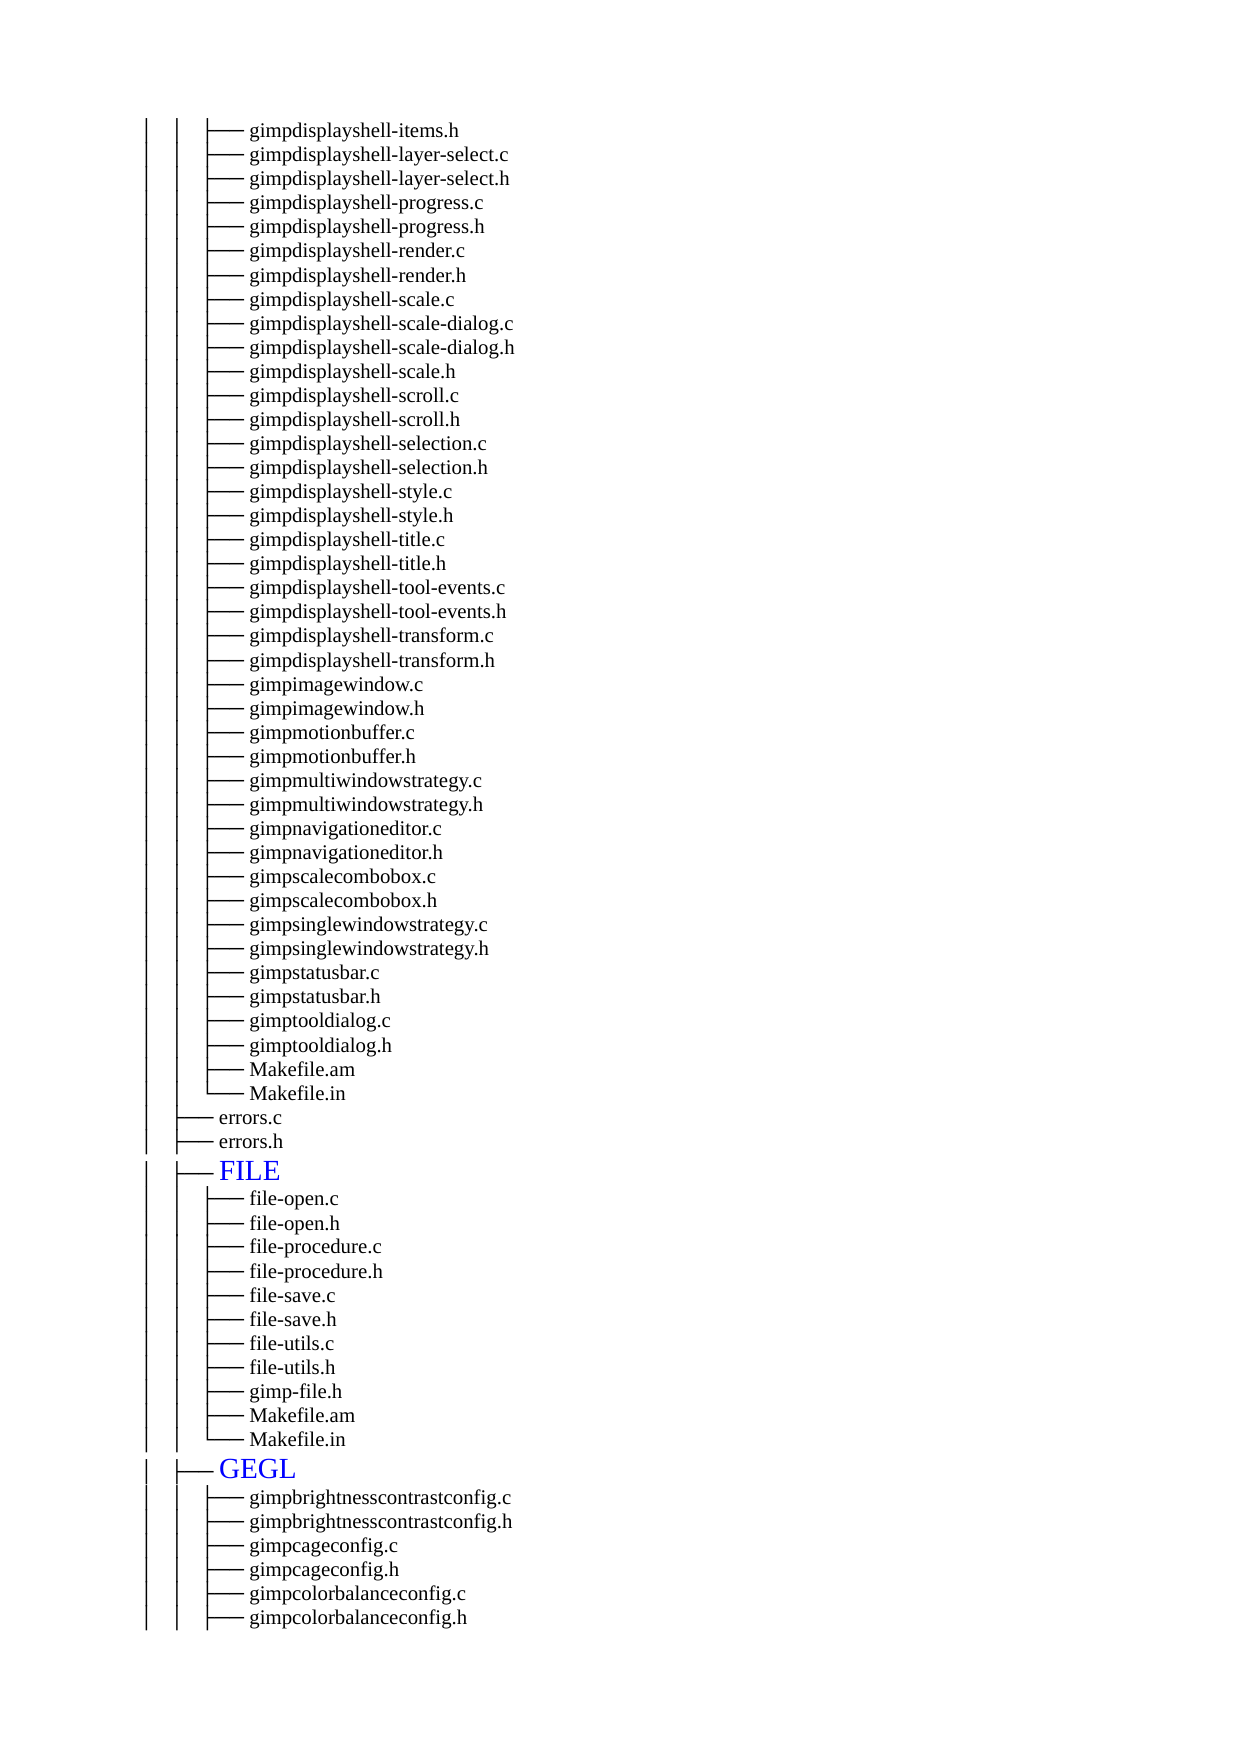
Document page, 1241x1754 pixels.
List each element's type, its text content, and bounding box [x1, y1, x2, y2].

text │ │ ├── gimpstatusbar.c [177, 960, 207, 984]
text │ │ ├── gimpcageconfig.h [118, 1557, 146, 1581]
text │ │ ├── file-procedure.c [208, 1234, 1122, 1258]
text │ │ ├── gimpcolorbalanceconfig.c [118, 1581, 146, 1605]
text │ │ ├── gimpmultiwindowstrategy.h [177, 792, 207, 816]
text │ │ ├── file-procedure.c [177, 1234, 207, 1258]
text │ │ ├── gimpdisplayshell-tool-events.h [208, 599, 1122, 623]
text │ │ ├── gimpdisplayshell-style.c [177, 479, 207, 503]
text │ │ ├── gimpdisplayshell-style.h [208, 503, 1122, 527]
text │ │ ├── gimpmotionbuffer.c [208, 720, 1122, 744]
text │ │ ├── file-save.h [147, 1307, 176, 1331]
text │ │ ├── file-utils.h [118, 1355, 146, 1379]
text │ │ ├── gimpmultiwindowstrategy.c [208, 768, 1122, 792]
text │ │ ├── file-utils.h [147, 1355, 176, 1379]
text │ │ ├── gimpscalecombobox.h [147, 888, 176, 912]
text │ │ ├── gimpstatusbar.c [208, 960, 1122, 984]
text │ │ ├── gimpdisplayshell-layer-select.h [208, 166, 1122, 190]
text │ │ ├── gimpdisplayshell-style.c [208, 479, 1122, 503]
text │ │ ├── gimpimagewindow.h [118, 696, 146, 720]
text │ │ ├── gimpsinglewindowstrategy.c [208, 912, 1122, 936]
text │ │ ├── gimpsinglewindowstrategy.h [147, 936, 176, 960]
text │ │ ├── gimpdisplayshell-selection.h [208, 455, 1122, 479]
text │ │ └── Makefile.in [177, 1427, 1122, 1451]
text │ │ ├── Makefile.am [118, 1057, 146, 1081]
text │ │ ├── gimpmultiwindowstrategy.c [118, 768, 146, 792]
text │ ├── FILE [118, 1153, 1122, 1186]
text │ ├── errors.h [118, 1129, 146, 1153]
text │ │ ├── gimpdisplayshell-selection.c [208, 431, 1122, 455]
text │ │ ├── gimpstatusbar.h [118, 984, 146, 1008]
text │ │ ├── gimptooldialog.h [147, 1032, 176, 1057]
text │ │ ├── gimpdisplayshell-style.c [118, 479, 146, 503]
text │ │ ├── gimpstatusbar.c [147, 960, 176, 984]
text │ │ ├── gimpmultiwindowstrategy.c [147, 768, 176, 792]
text │ │ ├── gimpdisplayshell-render.c [147, 238, 176, 262]
text │ │ ├── gimpcolorbalanceconfig.h [177, 1605, 207, 1629]
text │ │ ├── file-procedure.h [177, 1258, 207, 1283]
text │ ├── errors.c [177, 1105, 1122, 1129]
text │ │ └── Makefile.in [118, 1081, 146, 1105]
text │ │ ├── file-procedure.c [118, 1234, 146, 1258]
text │ │ ├── gimpdisplayshell-render.h [118, 262, 146, 287]
text │ │ ├── gimpdisplayshell-scroll.c [118, 383, 146, 407]
text │ │ ├── gimpcolorbalanceconfig.h [147, 1605, 176, 1629]
text │ │ ├── gimp-file.h [208, 1379, 1122, 1403]
text │ ├── errors.c [118, 1105, 146, 1129]
text │ │ ├── gimpcolorbalanceconfig.h [118, 1605, 146, 1629]
text │ │ ├── file-utils.c [147, 1331, 176, 1355]
text │ │ ├── gimpsinglewindowstrategy.h [177, 936, 207, 960]
text │ │ ├── gimpdisplayshell-title.c [177, 527, 207, 551]
text │ │ ├── file-open.c [177, 1186, 207, 1210]
text │ │ ├── gimpsinglewindowstrategy.c [147, 912, 176, 936]
text │ │ ├── gimpstatusbar.c [118, 960, 146, 984]
text │ │ ├── gimpscalecombobox.h [118, 888, 146, 912]
text │ │ ├── gimpcageconfig.h [147, 1557, 176, 1581]
text │ │ ├── gimpdisplayshell-scale.c [177, 287, 207, 311]
text │ │ ├── Makefile.am [118, 1403, 146, 1427]
text │ │ ├── file-save.h [118, 1307, 146, 1331]
text │ │ ├── gimpdisplayshell-title.c [118, 527, 146, 551]
text │ │ ├── gimpcageconfig.h [177, 1557, 207, 1581]
text │ │ ├── file-open.c [208, 1186, 1122, 1210]
text │ │ ├── gimptooldialog.c [147, 1008, 176, 1032]
text │ │ └── Makefile.in [177, 1081, 1122, 1105]
text │ │ ├── gimpnavigationeditor.h [208, 840, 1122, 864]
text │ │ ├── gimpdisplayshell-scroll.c [208, 383, 1122, 407]
text │ │ ├── gimp-file.h [118, 1379, 146, 1403]
text │ │ ├── gimpdisplayshell-style.h [147, 503, 176, 527]
text │ │ ├── gimpdisplayshell-selection.h [177, 455, 207, 479]
text │ │ ├── gimpdisplayshell-scale.c [208, 287, 1122, 311]
text │ │ ├── gimpdisplayshell-selection.c [177, 431, 207, 455]
text │ │ ├── gimpimagewindow.c [208, 672, 1122, 696]
text │ │ ├── gimpmotionbuffer.h [147, 744, 176, 768]
text │ │ ├── gimpscalecombobox.c [118, 864, 146, 888]
text │ │ ├── gimpdisplayshell-render.c [208, 238, 1122, 262]
text │ │ ├── Makefile.am [177, 1057, 207, 1081]
text │ │ ├── gimpimagewindow.c [147, 672, 176, 696]
text │ │ ├── file-procedure.h [208, 1258, 1122, 1283]
text │ │ ├── gimpmotionbuffer.c [147, 720, 176, 744]
text │ │ ├── gimpdisplayshell-progress.c [208, 190, 1122, 214]
text │ │ ├── gimpdisplayshell-items.h [208, 118, 1122, 142]
text │ │ ├── gimpdisplayshell-style.h [118, 503, 146, 527]
text │ │ ├── gimpmultiwindowstrategy.h [118, 792, 146, 816]
text │ │ ├── gimpdisplayshell-title.c [147, 527, 176, 551]
text │ │ ├── gimpmultiwindowstrategy.h [208, 792, 1122, 816]
text │ │ ├── Makefile.am [147, 1403, 176, 1427]
text │ │ ├── gimpdisplayshell-scale.h [177, 359, 207, 383]
text │ │ ├── file-utils.c [208, 1331, 1122, 1355]
text │ │ ├── gimpcolorbalanceconfig.h [208, 1605, 1122, 1629]
text │ │ ├── gimpdisplayshell-scale.h [208, 359, 1122, 383]
text │ │ ├── gimpdisplayshell-items.h [147, 118, 176, 142]
text │ │ ├── gimpmultiwindowstrategy.c [177, 768, 207, 792]
text │ │ ├── gimpcageconfig.c [118, 1533, 146, 1557]
text │ │ ├── Makefile.am [147, 1057, 176, 1081]
text │ │ ├── gimpcageconfig.c [147, 1533, 176, 1557]
text │ │ ├── gimpdisplayshell-transform.h [147, 647, 176, 672]
text │ │ ├── gimpnavigationeditor.h [177, 840, 207, 864]
text │ │ ├── gimpdisplayshell-scroll.h [208, 407, 1122, 431]
text │ │ ├── gimpdisplayshell-title.h [118, 551, 146, 575]
text │ │ ├── gimptooldialog.c [118, 1008, 146, 1032]
text │ │ ├── gimpsinglewindowstrategy.c [177, 912, 207, 936]
text │ │ ├── gimpdisplayshell-render.c [118, 238, 146, 262]
text │ │ ├── gimpbrightnesscontrastconfig.h [208, 1509, 1122, 1533]
text │ │ ├── gimpmotionbuffer.h [118, 744, 146, 768]
text │ │ ├── gimpdisplayshell-render.h [147, 262, 176, 287]
text │ │ ├── file-utils.c [118, 1331, 146, 1355]
text │ │ ├── gimpdisplayshell-progress.h [208, 214, 1122, 238]
text │ │ ├── Makefile.am [177, 1403, 207, 1427]
text │ │ ├── gimpdisplayshell-scroll.c [147, 383, 176, 407]
text │ │ ├── file-utils.h [208, 1355, 1122, 1379]
text │ │ ├── gimpstatusbar.h [177, 984, 207, 1008]
text │ │ ├── file-procedure.h [118, 1258, 146, 1283]
text │ │ ├── gimpstatusbar.h [147, 984, 176, 1008]
text │ │ ├── gimpscalecombobox.c [208, 864, 1122, 888]
text │ │ ├── gimpcageconfig.c [208, 1533, 1122, 1557]
text │ │ ├── Makefile.am [208, 1403, 1122, 1427]
text │ │ └── Makefile.in [118, 1427, 146, 1451]
text │ │ ├── gimpdisplayshell-title.h [208, 551, 1122, 575]
text │ │ ├── gimpimagewindow.h [147, 696, 176, 720]
text │ │ ├── gimpmotionbuffer.h [208, 744, 1122, 768]
text │ │ ├── gimpdisplayshell-render.c [177, 238, 207, 262]
text │ │ ├── file-procedure.c [147, 1234, 176, 1258]
text │ │ ├── gimpdisplayshell-scale-dialog.c [208, 311, 1122, 335]
text │ │ ├── gimpnavigationeditor.h [118, 840, 146, 864]
text │ │ ├── gimpdisplayshell-tool-events.c [208, 575, 1122, 599]
text │ │ ├── gimpdisplayshell-scale.c [147, 287, 176, 311]
text │ │ ├── gimpmultiwindowstrategy.h [147, 792, 176, 816]
text │ │ ├── gimpdisplayshell-scale.c [118, 287, 146, 311]
text │ │ ├── gimpnavigationeditor.h [147, 840, 176, 864]
text │ │ ├── file-open.c [147, 1186, 176, 1210]
text │ │ ├── gimpdisplayshell-transform.c [177, 623, 207, 647]
text │ │ ├── gimpscalecombobox.h [177, 888, 207, 912]
text │ │ ├── gimpdisplayshell-title.h [147, 551, 176, 575]
text │ │ ├── file-procedure.h [147, 1258, 176, 1283]
text │ │ ├── gimptooldialog.h [208, 1032, 1122, 1057]
text │ │ ├── gimpnavigationeditor.c [118, 816, 146, 840]
text │ │ ├── gimpdisplayshell-transform.c [208, 623, 1122, 647]
text │ │ ├── gimpscalecombobox.h [208, 888, 1122, 912]
text │ │ ├── gimpsinglewindowstrategy.h [208, 936, 1122, 960]
text │ │ ├── gimpscalecombobox.c [147, 864, 176, 888]
text │ │ ├── gimpcageconfig.h [208, 1557, 1122, 1581]
text │ │ └── Makefile.in [147, 1427, 176, 1451]
text │ │ ├── file-open.h [208, 1210, 1122, 1234]
text │ │ ├── gimpdisplayshell-progress.c [177, 190, 207, 214]
text │ │ ├── gimpdisplayshell-items.h [177, 118, 207, 142]
text │ │ ├── gimpcageconfig.c [177, 1533, 207, 1557]
text │ │ ├── gimpnavigationeditor.c [147, 816, 176, 840]
text │ │ ├── gimpmotionbuffer.c [177, 720, 207, 744]
text │ │ ├── file-utils.h [177, 1355, 207, 1379]
text │ │ ├── file-save.c [118, 1283, 146, 1307]
text │ │ ├── file-open.h [118, 1210, 146, 1234]
text │ │ ├── gimpdisplayshell-scroll.h [177, 407, 207, 431]
text │ │ ├── gimpdisplayshell-scale.h [118, 359, 146, 383]
text │ │ ├── gimpdisplayshell-render.h [177, 262, 207, 287]
text │ │ ├── gimpmotionbuffer.c [118, 720, 146, 744]
text │ │ ├── file-utils.c [177, 1331, 207, 1355]
text │ │ ├── gimpdisplayshell-items.h [118, 118, 146, 142]
text │ ├── errors.h [147, 1129, 176, 1153]
text │ │ ├── file-save.c [147, 1283, 176, 1307]
text │ │ ├── gimpdisplayshell-scroll.h [118, 407, 146, 431]
text │ │ ├── gimptooldialog.h [177, 1032, 207, 1057]
text │ │ ├── gimpdisplayshell-transform.h [208, 647, 1122, 672]
text │ │ ├── gimpnavigationeditor.c [177, 816, 207, 840]
text │ │ ├── file-save.c [177, 1283, 207, 1307]
text │ │ ├── gimpdisplayshell-scroll.h [147, 407, 176, 431]
text │ │ ├── gimpdisplayshell-title.c [208, 527, 1122, 551]
text │ │ ├── gimpdisplayshell-style.h [177, 503, 207, 527]
text │ │ ├── gimpdisplayshell-scroll.c [177, 383, 207, 407]
text │ │ ├── gimpimagewindow.c [118, 672, 146, 696]
text │ │ ├── file-save.h [177, 1307, 207, 1331]
text │ │ ├── gimpbrightnesscontrastconfig.c [118, 1484, 1122, 1509]
text │ │ ├── gimpstatusbar.h [208, 984, 1122, 1008]
text │ │ ├── file-open.c [118, 1186, 146, 1210]
text │ │ ├── gimpcolorbalanceconfig.c [147, 1581, 176, 1605]
text │ │ ├── file-open.h [147, 1210, 176, 1234]
text │ │ ├── gimpimagewindow.c [177, 672, 207, 696]
text │ │ ├── gimpdisplayshell-transform.h [177, 647, 207, 672]
text │ │ ├── gimpdisplayshell-progress.h [177, 214, 207, 238]
text │ │ ├── gimp-file.h [147, 1379, 176, 1403]
text │ │ ├── gimpdisplayshell-render.h [208, 262, 1122, 287]
text │ │ ├── gimpdisplayshell-scale.h [147, 359, 176, 383]
text │ ├── errors.h [177, 1129, 1122, 1153]
text │ │ ├── gimptooldialog.c [208, 1008, 1122, 1032]
text │ │ ├── gimpcolorbalanceconfig.c [208, 1581, 1122, 1605]
text │ │ ├── file-open.h [177, 1210, 207, 1234]
text │ │ ├── gimpdisplayshell-style.c [147, 479, 176, 503]
text │ │ ├── gimpdisplayshell-title.h [177, 551, 207, 575]
text │ │ ├── gimpimagewindow.h [177, 696, 207, 720]
text │ │ ├── gimpdisplayshell-scale-dialog.h [208, 335, 1122, 359]
text │ │ ├── file-save.h [208, 1307, 1122, 1331]
text │ ├── errors.c [147, 1105, 176, 1129]
text │ │ └── Makefile.in [147, 1081, 176, 1105]
text │ │ ├── gimpscalecombobox.c [177, 864, 207, 888]
text │ │ ├── Makefile.am [208, 1057, 1122, 1081]
text │ │ ├── file-save.c [208, 1283, 1122, 1307]
text │ │ ├── gimpimagewindow.h [208, 696, 1122, 720]
text │ │ ├── gimptooldialog.c [177, 1008, 207, 1032]
text │ │ ├── gimptooldialog.h [118, 1032, 146, 1057]
text │ │ ├── gimpdisplayshell-layer-select.c [208, 142, 1122, 166]
text │ ├── GEGL [118, 1451, 1122, 1484]
text │ │ ├── gimp-file.h [177, 1379, 207, 1403]
text │ │ ├── gimpcolorbalanceconfig.c [177, 1581, 207, 1605]
text │ │ ├── gimpnavigationeditor.c [208, 816, 1122, 840]
text │ │ ├── gimpmotionbuffer.h [177, 744, 207, 768]
